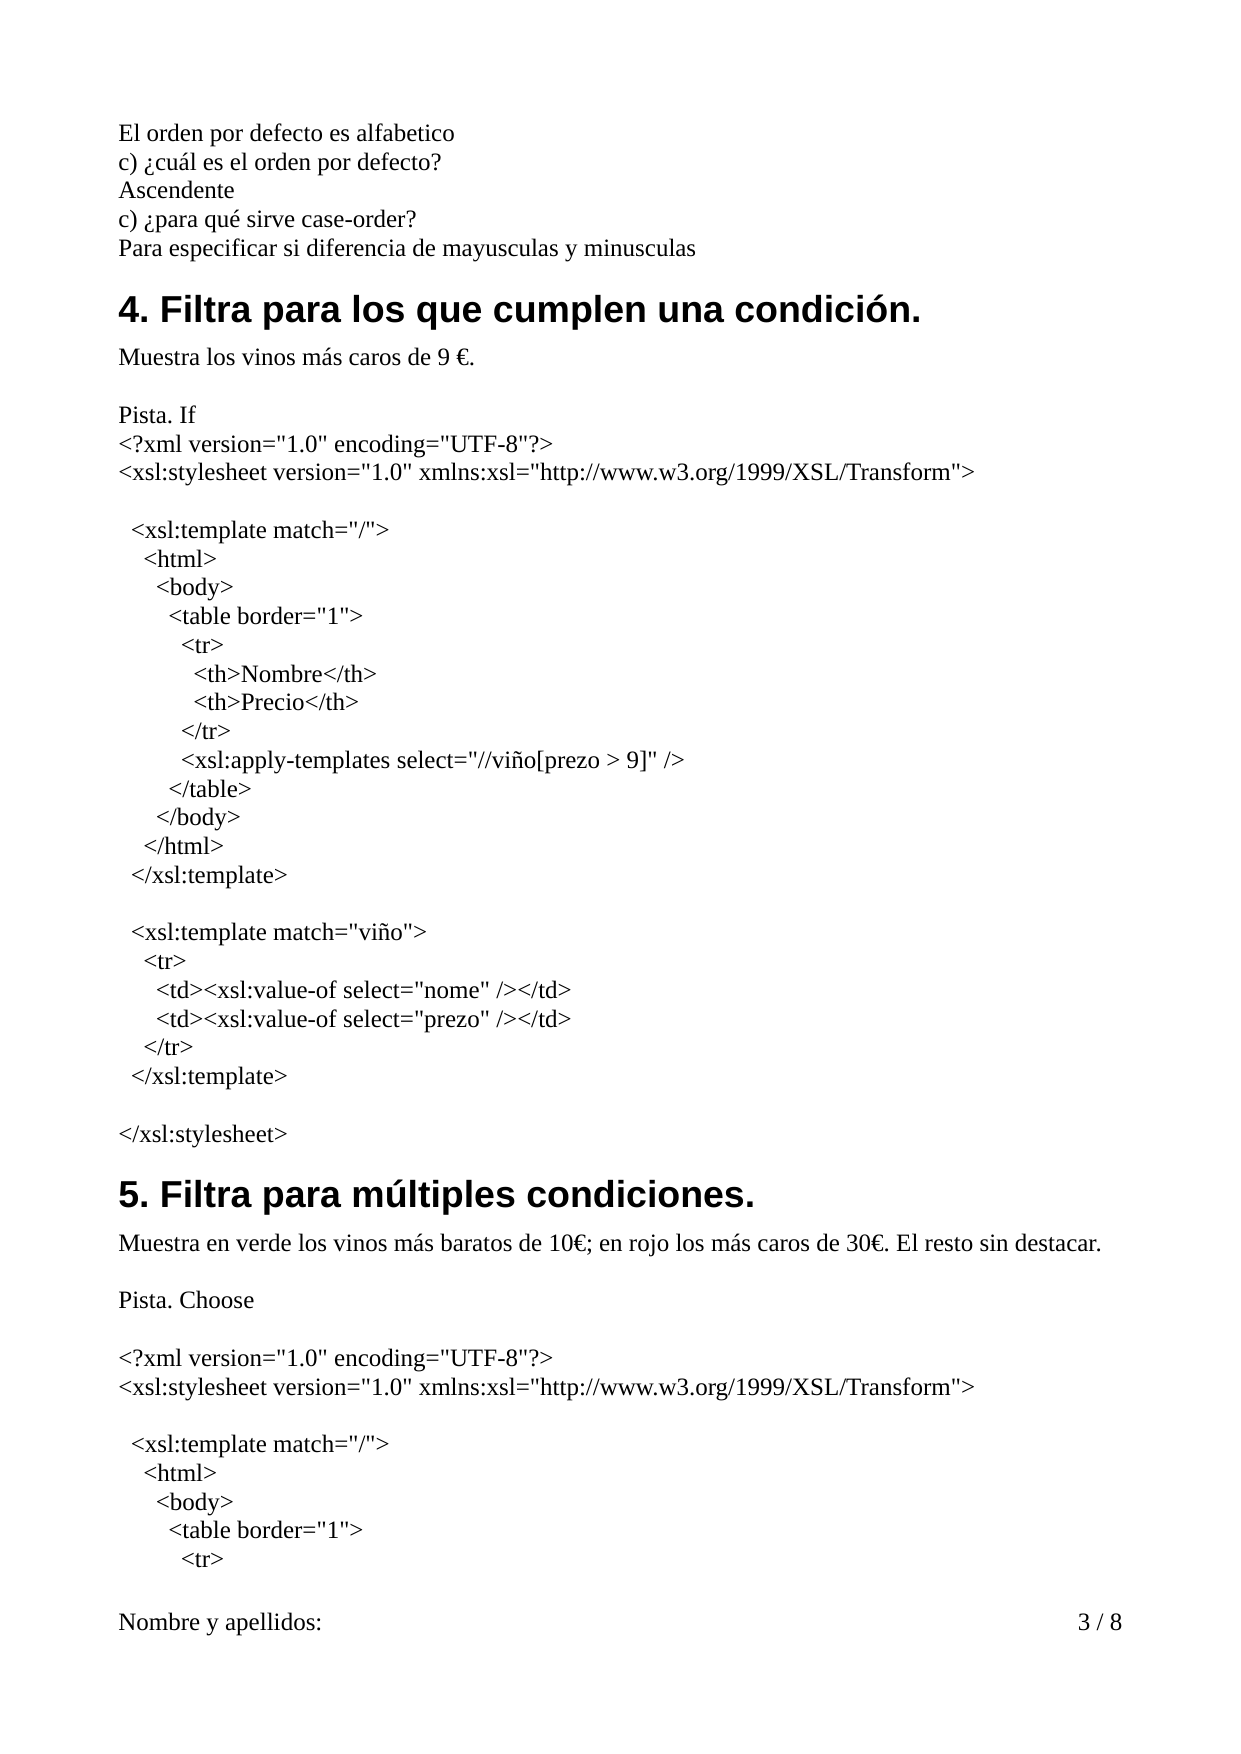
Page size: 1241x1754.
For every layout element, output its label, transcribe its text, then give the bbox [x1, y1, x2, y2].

text <body> [118, 572, 1122, 601]
text Pista. If [118, 400, 1122, 429]
text <th>Precio</th> [118, 687, 1122, 716]
text </tr> [118, 1032, 1122, 1061]
text Muestra los vinos más caros de 9 €. [118, 342, 1122, 371]
text </tr> [118, 716, 1122, 745]
text <?xml version="1.0" encoding="UTF-8"?> [118, 429, 1122, 457]
text Pista. Choose [118, 1286, 1122, 1314]
text <xsl:template match="/"> [118, 1429, 1122, 1458]
text <tr> [118, 630, 1122, 659]
text <th>Nombre</th> [118, 659, 1122, 687]
text <xsl:template match="viño"> [118, 917, 1122, 946]
subtitle 5. Filtra para múltiples condiciones. [118, 1172, 1122, 1216]
text <?xml version="1.0" encoding="UTF-8"?> [118, 1343, 1122, 1372]
text </table> [118, 774, 1122, 802]
text </xsl:template> [118, 860, 1122, 889]
text <xsl:stylesheet version="1.0" xmlns:xsl="http://www.w3.org/1999/XSL/Transform"> [118, 457, 1122, 486]
subtitle 4. Filtra para los que cumplen una condición. [118, 287, 1122, 330]
text <html> [118, 544, 1122, 572]
text <xsl:template match="/"> [118, 515, 1122, 544]
text <table border="1"> [118, 601, 1122, 630]
text <table border="1"> [118, 1516, 1122, 1544]
text <tr> [118, 1544, 1122, 1573]
text </xsl:stylesheet> [118, 1119, 1122, 1147]
text <xsl:stylesheet version="1.0" xmlns:xsl="http://www.w3.org/1999/XSL/Transform"> [118, 1372, 1122, 1401]
text <tr> [118, 946, 1122, 975]
text <td><xsl:value-of select="nome" /></td> [118, 975, 1122, 1004]
text c) ¿para qué sirve case-order? [118, 204, 1122, 233]
text <html> [118, 1458, 1122, 1487]
text </xsl:template> [118, 1061, 1122, 1090]
text c) ¿cuál es el orden por defecto? [118, 147, 1122, 176]
text Muestra en verde los vinos más baratos de 10€; en rojo los más caros de 30€. El resto sin destacar. [118, 1228, 1122, 1257]
text </body> [118, 802, 1122, 831]
text Ascendente [118, 176, 1122, 204]
text <body> [118, 1487, 1122, 1516]
text <td><xsl:value-of select="prezo" /></td> [118, 1004, 1122, 1032]
text Para especificar si diferencia de mayusculas y minusculas [118, 233, 1122, 262]
text </html> [118, 831, 1122, 860]
text El orden por defecto es alfabetico [118, 118, 1122, 147]
text <xsl:apply-templates select="//viño[prezo > 9]" /> [118, 745, 1122, 774]
